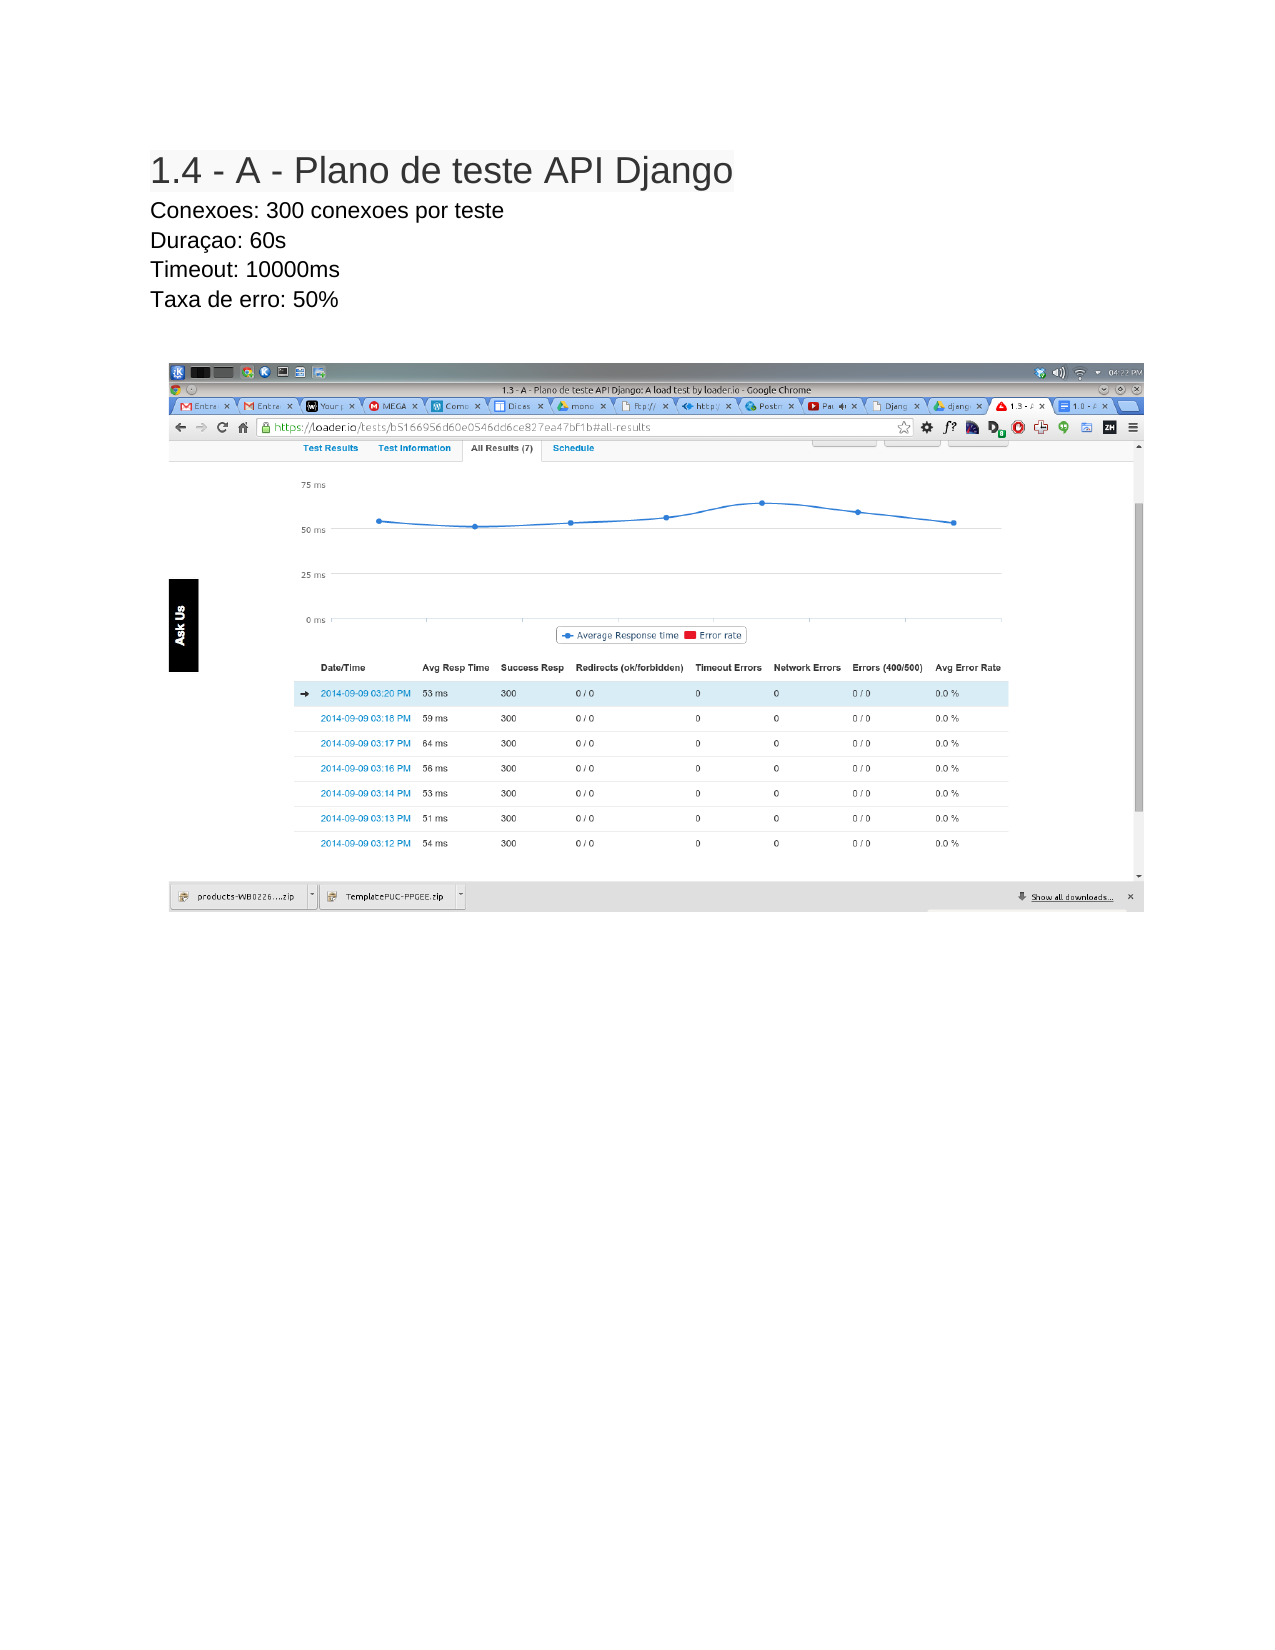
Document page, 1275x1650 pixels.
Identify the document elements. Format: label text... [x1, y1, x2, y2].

picture [168, 363, 1144, 912]
text Conexoes: 300 conexoes por teste [150, 198, 1125, 224]
text Timeout: 10000ms [150, 257, 1125, 282]
text Duraçao: 60s [150, 227, 1125, 253]
text 1.4 - A - Plano de teste API Django [150, 150, 1125, 192]
text Taxa de erro: 50% [150, 286, 1125, 312]
